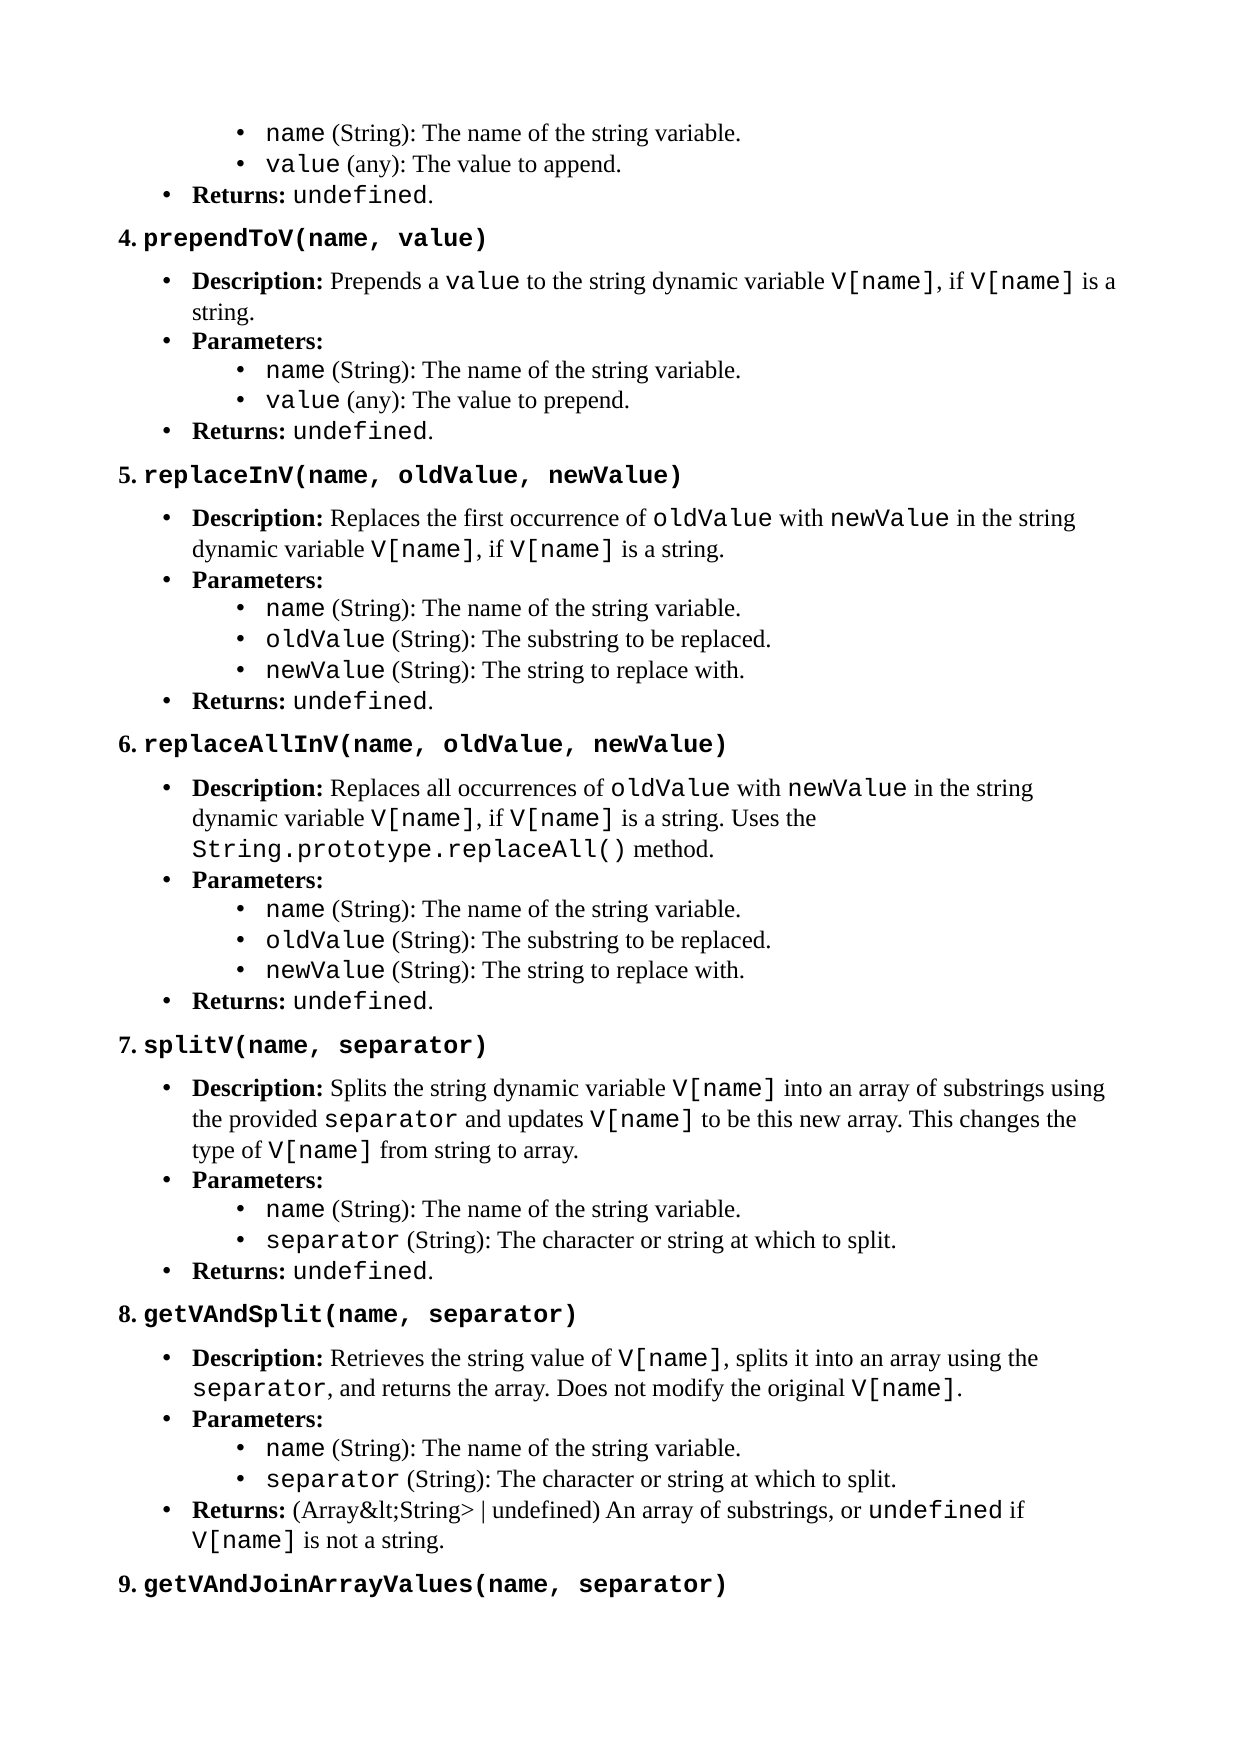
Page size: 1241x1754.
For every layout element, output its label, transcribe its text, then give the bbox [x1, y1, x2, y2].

list Description: Splits the string dynamic variable V[name] into an array of substrings using the provided separator and updates V[name] to be this new array. This changes the type of V[name] from string to array. [162, 1073, 1122, 1166]
list value (any): The value to append. [236, 149, 1122, 180]
list name (String): The name of the string variable. [236, 118, 1122, 149]
list Returns: undefined. [162, 416, 1122, 447]
list Returns: undefined. [162, 1256, 1122, 1287]
list Returns: undefined. [162, 686, 1122, 717]
list separator (String): The character or string at which to split. [236, 1225, 1122, 1256]
list Returns: (Array&lt;String> | undefined) An array of substrings, or undefined if V[name] is not a string. [162, 1495, 1122, 1556]
list name (String): The name of the string variable. [236, 593, 1122, 624]
list newValue (String): The string to replace with. [236, 956, 1122, 986]
list name (String): The name of the string variable. [236, 1433, 1122, 1464]
list Parameters: [162, 1166, 1122, 1194]
list Parameters: [162, 865, 1122, 894]
text 5. replaceInV(name, oldValue, newValue) [118, 460, 1122, 491]
text 4. prependToV(name, value) [118, 223, 1122, 254]
list Parameters: [162, 565, 1122, 593]
list oldValue (String): The substring to be replaced. [236, 624, 1122, 655]
list oldValue (String): The substring to be replaced. [236, 925, 1122, 956]
list Parameters: [162, 1404, 1122, 1433]
list separator (String): The character or string at which to split. [236, 1464, 1122, 1495]
text 6. replaceAllInV(name, oldValue, newValue) [118, 729, 1122, 760]
list Returns: undefined. [162, 986, 1122, 1017]
text 9. getVAndJoinArrayValues(name, separator) [118, 1569, 1122, 1600]
list Returns: undefined. [162, 180, 1122, 211]
list Parameters: [162, 326, 1122, 355]
list value (any): The value to prepend. [236, 386, 1122, 416]
list Description: Prepends a value to the string dynamic variable V[name], if V[name] is a string. [162, 266, 1122, 326]
list newValue (String): The string to replace with. [236, 655, 1122, 686]
list name (String): The name of the string variable. [236, 1194, 1122, 1225]
list name (String): The name of the string variable. [236, 355, 1122, 386]
list Description: Replaces the first occurrence of oldValue with newValue in the string dynamic variable V[name], if V[name] is a string. [162, 503, 1122, 565]
text 7. splitV(name, separator) [118, 1030, 1122, 1061]
list Description: Replaces all occurrences of oldValue with newValue in the string dynamic variable V[name], if V[name] is a string. Uses the String.prototype.replaceAll() method. [162, 773, 1122, 865]
list name (String): The name of the string variable. [236, 894, 1122, 925]
text 8. getVAndSplit(name, separator) [118, 1299, 1122, 1330]
list Description: Retrieves the string value of V[name], splits it into an array using the separator, and returns the array. Does not modify the original V[name]. [162, 1343, 1122, 1404]
